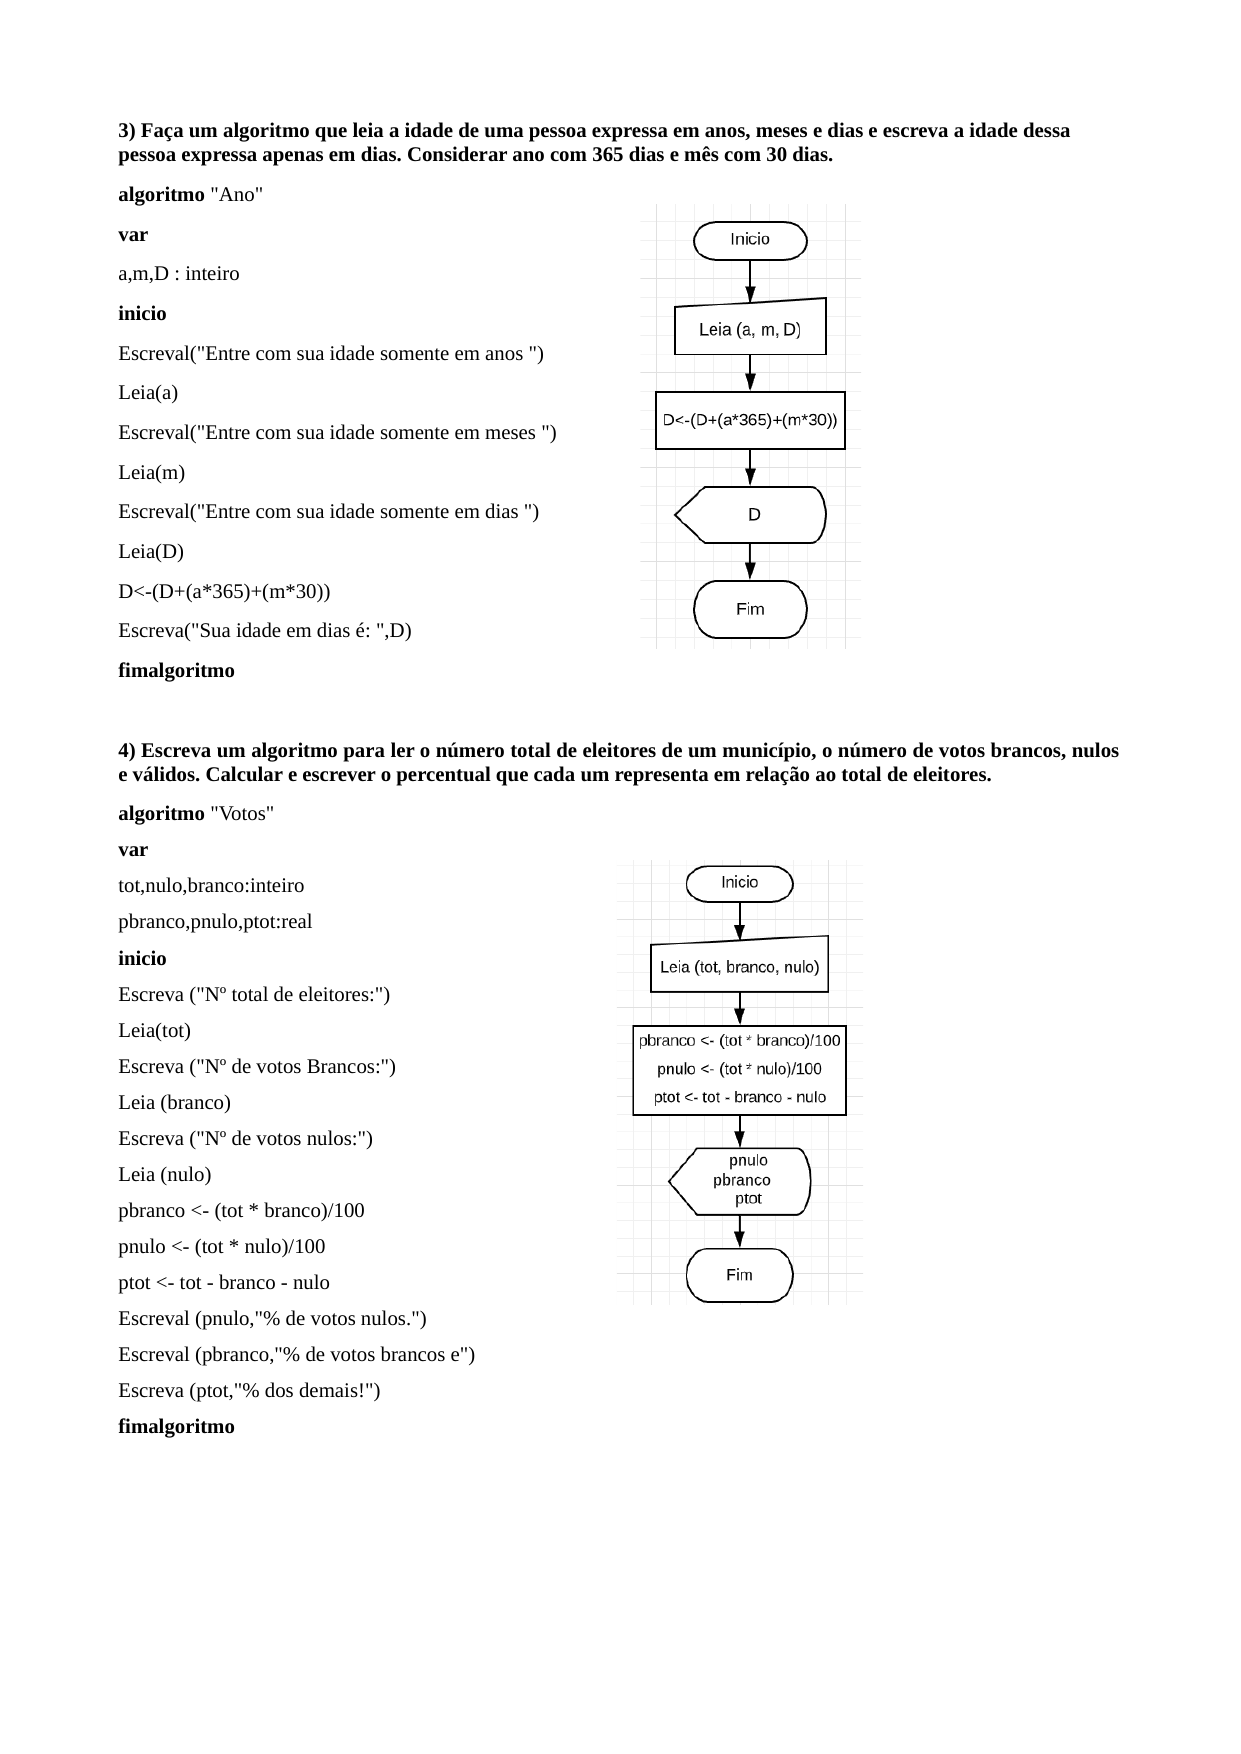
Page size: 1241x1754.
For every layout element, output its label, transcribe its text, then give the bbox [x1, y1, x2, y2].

text Escreva ("Nº de votos nulos:") [118, 1126, 646, 1150]
text 4) Escreva um algoritmo para ler o número total de eleitores de um município, o número de votos brancos, nulos e válidos. Calcular e escrever o percentual que cada um representa em relação ao total de eleitores. [118, 737, 1122, 786]
text var [118, 222, 673, 246]
text Escreval("Entre com sua idade somente em meses ") [118, 420, 673, 444]
text fimalgoritmo [118, 1414, 1122, 1438]
text [864, 1053, 1122, 1078]
text ptot <- tot - branco - nulo [118, 1270, 646, 1294]
text Escreval("Entre com sua idade somente em anos ") [118, 341, 673, 365]
text [864, 1198, 1122, 1222]
text [856, 301, 1122, 325]
text [856, 460, 1122, 484]
text [864, 945, 1122, 969]
text algoritmo "Ano" [118, 182, 1122, 206]
text [856, 222, 1122, 246]
text Escreval("Entre com sua idade somente em dias ") [118, 499, 673, 523]
text Escreval (pbranco,"% de votos brancos e") [118, 1342, 1122, 1366]
text Escreval (pnulo,"% de votos nulos.") [118, 1306, 1122, 1330]
text [856, 341, 1122, 365]
text Leia (branco) [118, 1089, 646, 1114]
text Leia(tot) [118, 1017, 646, 1042]
text Escreva ("Nº de votos Brancos:") [118, 1053, 646, 1078]
text [856, 380, 1122, 404]
text [864, 909, 1122, 933]
text [864, 1162, 1122, 1186]
text Leia(m) [118, 460, 673, 484]
text Escreva (ptot,"% dos demais!") [118, 1378, 1122, 1402]
text 3) Faça um algoritmo que leia a idade de uma pessoa expressa em anos, meses e dias e escreva a idade dessa pessoa expressa apenas em dias. Considerar ano com 365 dias e mês com 30 dias. [118, 118, 1122, 166]
text [856, 499, 1122, 523]
text [856, 618, 1122, 642]
text inicio [118, 945, 646, 969]
text tot,nulo,branco:inteiro [118, 873, 646, 897]
text pnulo <- (tot * nulo)/100 [118, 1234, 646, 1258]
text [856, 420, 1122, 444]
text [864, 873, 1122, 897]
text Leia(D) [118, 539, 673, 563]
text [864, 1234, 1122, 1258]
text [856, 579, 1122, 603]
text Escreva ("Nº total de eleitores:") [118, 981, 646, 1006]
picture [646, 860, 864, 1305]
text [864, 981, 1122, 1006]
text D<-(D+(a*365)+(m*30)) [118, 579, 673, 603]
text [864, 1126, 1122, 1150]
text Leia (nulo) [118, 1162, 646, 1186]
text pbranco,pnulo,ptot:real [118, 909, 646, 933]
text [856, 539, 1122, 563]
text Escreva("Sua idade em dias é: ",D) [118, 618, 673, 642]
text inicio [118, 301, 673, 325]
text var [118, 837, 1122, 861]
text a,m,D : inteiro [118, 261, 673, 285]
text algoritmo "Votos" [118, 801, 1122, 825]
text [856, 261, 1122, 285]
picture [673, 204, 856, 649]
text Leia(a) [118, 380, 673, 404]
text pbranco <- (tot * branco)/100 [118, 1198, 646, 1222]
text fimalgoritmo [118, 658, 1122, 682]
text [864, 1017, 1122, 1042]
text [864, 1270, 1122, 1294]
text [864, 1089, 1122, 1114]
